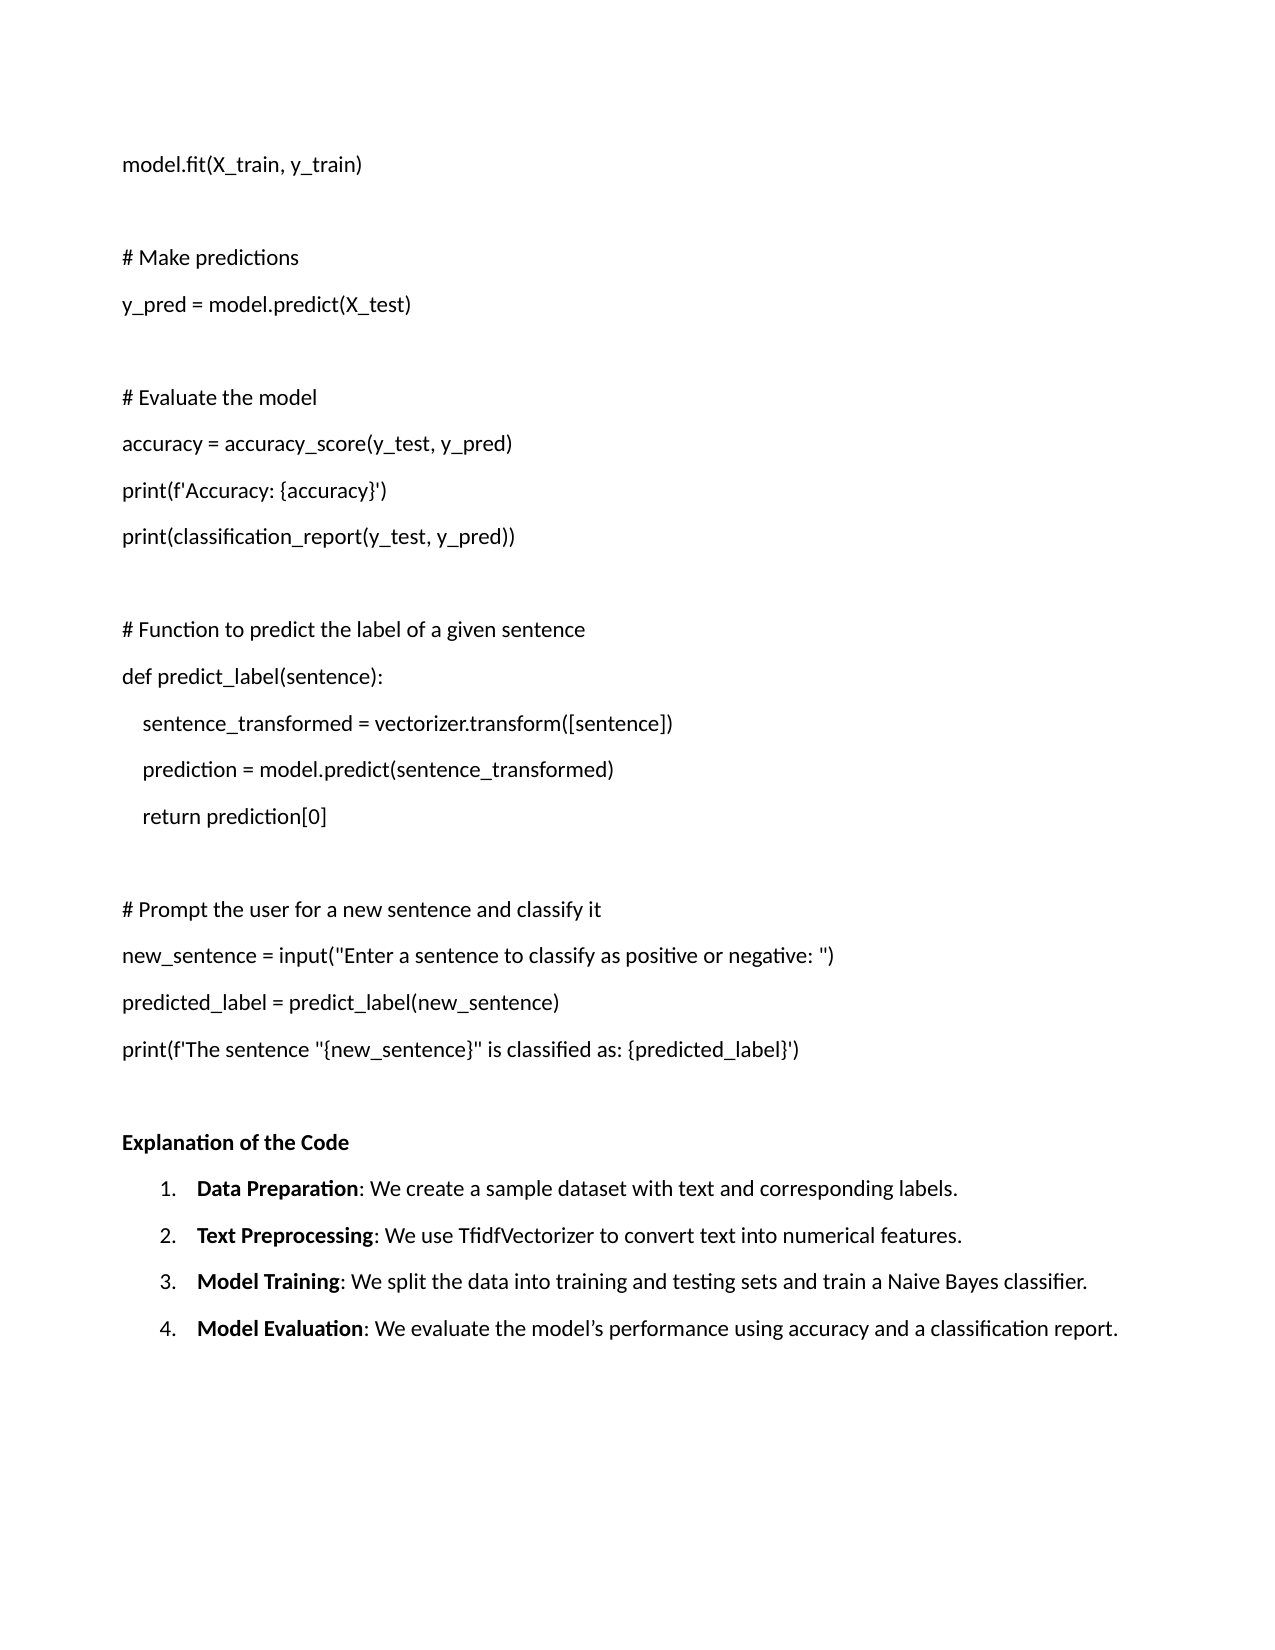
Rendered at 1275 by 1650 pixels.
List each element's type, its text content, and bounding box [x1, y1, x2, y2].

text print(classification_report(y_test, y_pred)) [122, 522, 1162, 551]
text print(f'Accuracy: {accuracy}') [122, 476, 1162, 504]
text # Prompt the user for a new sentence and classify it [122, 895, 1162, 923]
text # Evaluate the model [122, 383, 1162, 411]
text # Function to predict the label of a given sentence [122, 616, 1162, 644]
text return prediction[0] [122, 802, 1162, 830]
list Model Evaluation: We evaluate the model’s performance using accuracy and a classification report. [159, 1314, 1162, 1342]
list Model Training: We split the data into training and testing sets and train a Naive Bayes classifier. [159, 1267, 1162, 1296]
text predicted_label = predict_label(new_sentence) [122, 988, 1162, 1016]
text prediction = model.predict(sentence_transformed) [122, 755, 1162, 783]
list Data Preparation: We create a sample dataset with text and corresponding labels. [159, 1174, 1162, 1202]
text print(f'The sentence "{new_sentence}" is classified as: {predicted_label}') [122, 1035, 1162, 1063]
text def predict_label(sentence): [122, 662, 1162, 690]
text new_sentence = input("Enter a sentence to classify as positive or negative: ") [122, 942, 1162, 969]
text model.fit(X_train, y_train) [122, 150, 1162, 178]
text accuracy = accuracy_score(y_test, y_pred) [122, 429, 1162, 457]
text sentence_transformed = vectorizer.transform([sentence]) [122, 709, 1162, 737]
list Text Preprocessing: We use TfidfVectorizer to convert text into numerical features. [159, 1221, 1162, 1249]
text y_pred = model.predict(X_test) [122, 290, 1162, 318]
text # Make predictions [122, 243, 1162, 271]
text Explanation of the Code [122, 1128, 1162, 1156]
